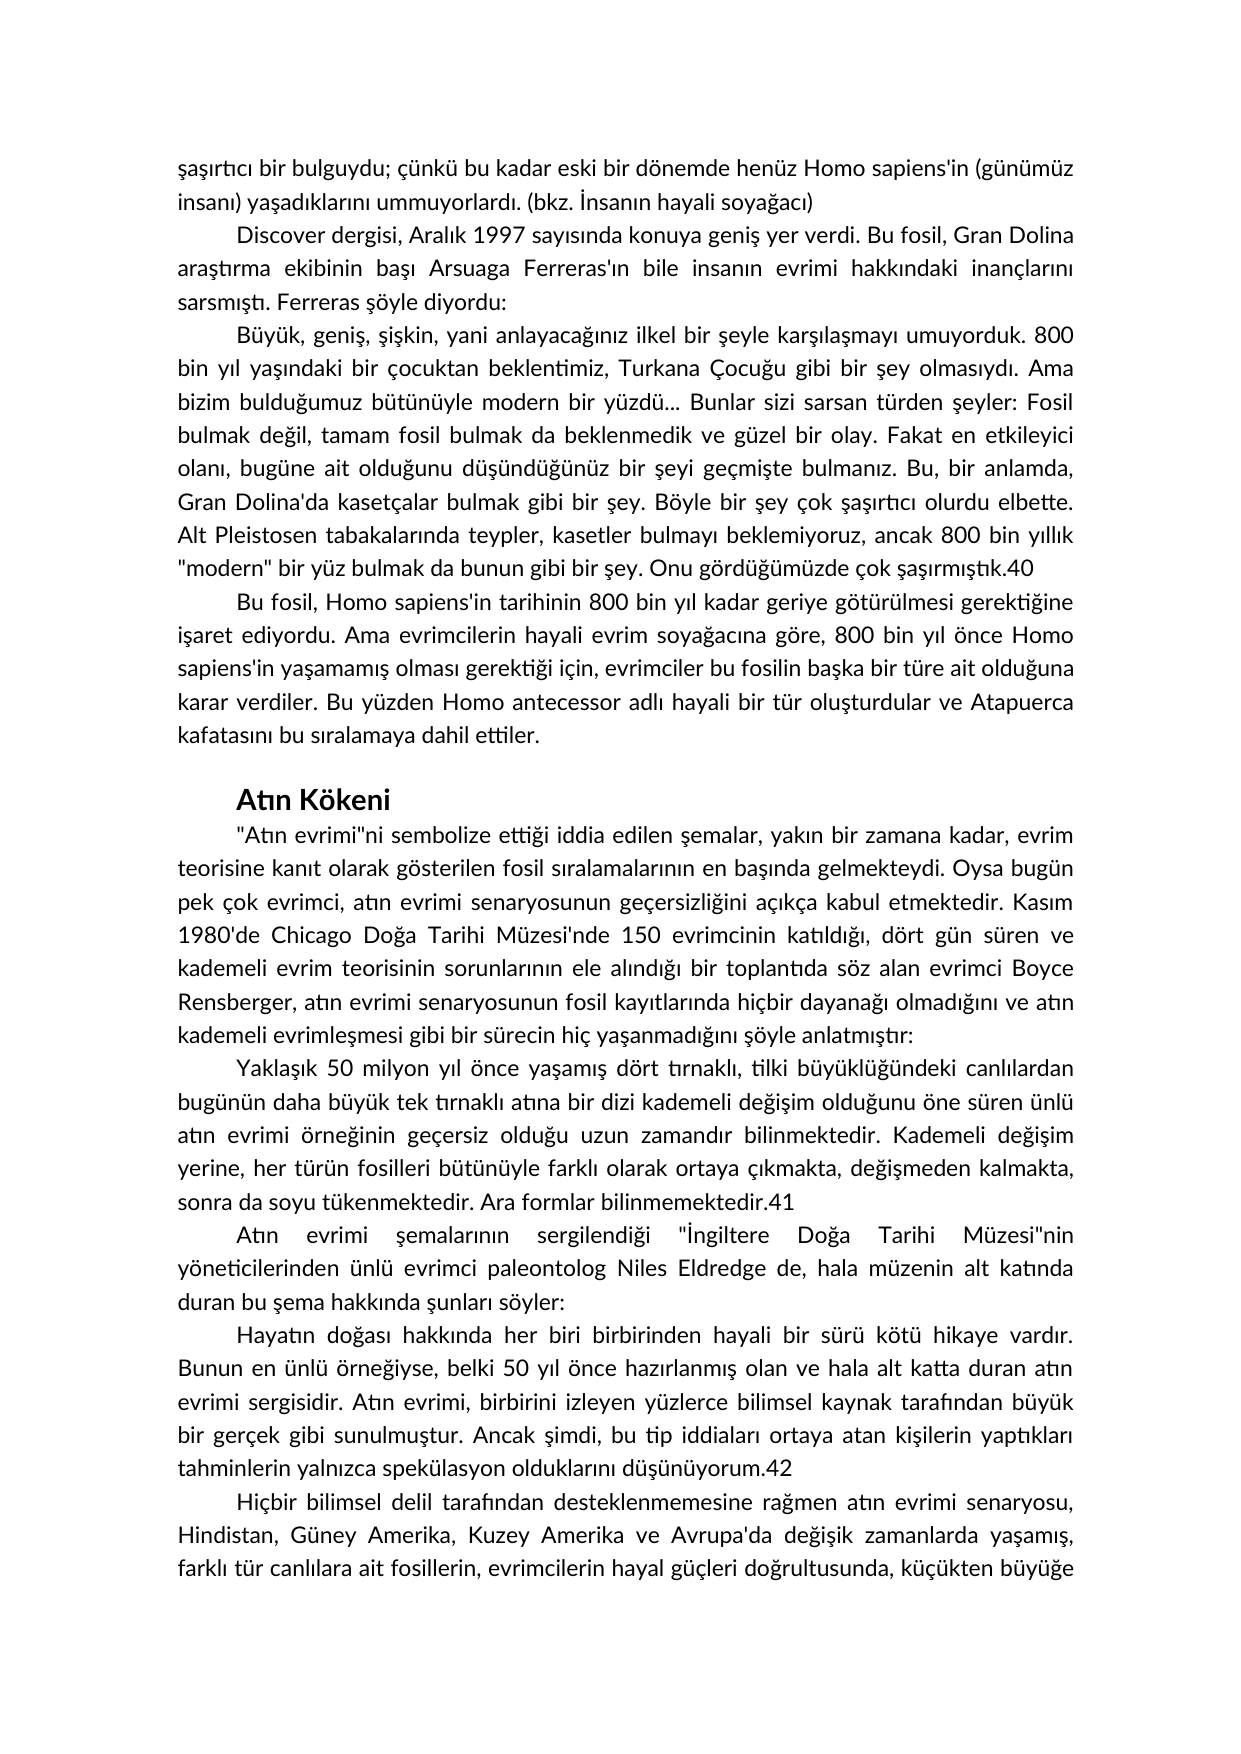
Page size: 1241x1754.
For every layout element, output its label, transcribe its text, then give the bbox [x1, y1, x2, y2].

subtitle Atın Kökeni [177, 783, 1075, 817]
text şaşırtıcı bir bulguydu; çünkü bu kadar eski bir dönemde henüz Homo sapiens'in (günümüz insanı) yaşadıklarını ummuyorlardı. (bkz. İnsanın hayali soyağacı) [177, 150, 1075, 217]
text Bu fosil, Homo sapiens'in tarihinin 800 bin yıl kadar geriye götürülmesi gerektiğine işaret ediyordu. Ama evrimcilerin hayali evrim soyağacına göre, 800 bin yıl önce Homo sapiens'in yaşamamış olması gerektiği için, evrimciler bu fosilin başka bir türe ait olduğuna karar verdiler. Bu yüzden Homo antecessor adlı hayali bir tür oluşturdular ve Atapuerca kafatasını bu sıralamaya dahil ettiler. [177, 583, 1075, 750]
text Hayatın doğası hakkında her biri birbirinden hayali bir sürü kötü hikaye vardır. Bunun en ünlü örneğiyse, belki 50 yıl önce hazırlanmış olan ve hala alt katta duran atın evrimi sergisidir. Atın evrimi, birbirini izleyen yüzlerce bilimsel kaynak tarafından büyük bir gerçek gibi sunulmuştur. Ancak şimdi, bu tip iddiaları ortaya atan kişilerin yaptıkları tahminlerin yalnızca spekülasyon olduklarını düşünüyorum.42 [177, 1317, 1075, 1483]
text Atın evrimi şemalarının sergilendiği "İngiltere Doğa Tarihi Müzesi"nin yöneticilerinden ünlü evrimci paleontolog Niles Eldredge de, hala müzenin alt katında duran bu şema hakkında şunları söyler: [177, 1217, 1075, 1317]
text "Atın evrimi"ni sembolize ettiği iddia edilen şemalar, yakın bir zamana kadar, evrim teorisine kanıt olarak gösterilen fosil sıralamalarının en başında gelmekteydi. Oysa bugün pek çok evrimci, atın evrimi senaryosunun geçersizliğini açıkça kabul etmektedir. Kasım 1980'de Chicago Doğa Tarihi Müzesi'nde 150 evrimcinin katıldığı, dört gün süren ve kademeli evrim teorisinin sorunlarının ele alındığı bir toplantıda söz alan evrimci Boyce Rensberger, atın evrimi senaryosunun fosil kayıtlarında hiçbir dayanağı olmadığını ve atın kademeli evrimleşmesi gibi bir sürecin hiç yaşanmadığını şöyle anlatmıştır: [177, 817, 1075, 1050]
text Discover dergisi, Aralık 1997 sayısında konuya geniş yer verdi. Bu fosil, Gran Dolina araştırma ekibinin başı Arsuaga Ferreras'ın bile insanın evrimi hakkındaki inançlarını sarsmıştı. Ferreras şöyle diyordu: [177, 217, 1075, 317]
text Büyük, geniş, şişkin, yani anlayacağınız ilkel bir şeyle karşılaşmayı umuyorduk. 800 bin yıl yaşındaki bir çocuktan beklentimiz, Turkana Çocuğu gibi bir şey olmasıydı. Ama bizim bulduğumuz bütünüyle modern bir yüzdü... Bunlar sizi sarsan türden şeyler: Fosil bulmak değil, tamam fosil bulmak da beklenmedik ve güzel bir olay. Fakat en etkileyici olanı, bugüne ait olduğunu düşündüğünüz bir şeyi geçmişte bulmanız. Bu, bir anlamda, Gran Dolina'da kasetçalar bulmak gibi bir şey. Böyle bir şey çok şaşırtıcı olurdu elbette. Alt Pleistosen tabakalarında teypler, kasetler bulmayı beklemiyoruz, ancak 800 bin yıllık "modern" bir yüz bulmak da bunun gibi bir şey. Onu gördüğümüzde çok şaşırmıştık.40 [177, 317, 1075, 583]
text Yaklaşık 50 milyon yıl önce yaşamış dört tırnaklı, tilki büyüklüğündeki canlılardan bugünün daha büyük tek tırnaklı atına bir dizi kademeli değişim olduğunu öne süren ünlü atın evrimi örneğinin geçersiz olduğu uzun zamandır bilinmektedir. Kademeli değişim yerine, her türün fosilleri bütünüyle farklı olarak ortaya çıkmakta, değişmeden kalmakta, sonra da soyu tükenmektedir. Ara formlar bilinmemektedir.41 [177, 1050, 1075, 1217]
text Hiçbir bilimsel delil tarafından desteklenmemesine rağmen atın evrimi senaryosu, Hindistan, Güney Amerika, Kuzey Amerika ve Avrupa'da değişik zamanlarda yaşamış, farklı tür canlılara ait fosillerin, evrimcilerin hayal güçleri doğrultusunda, küçükten büyüğe [177, 1483, 1075, 1583]
